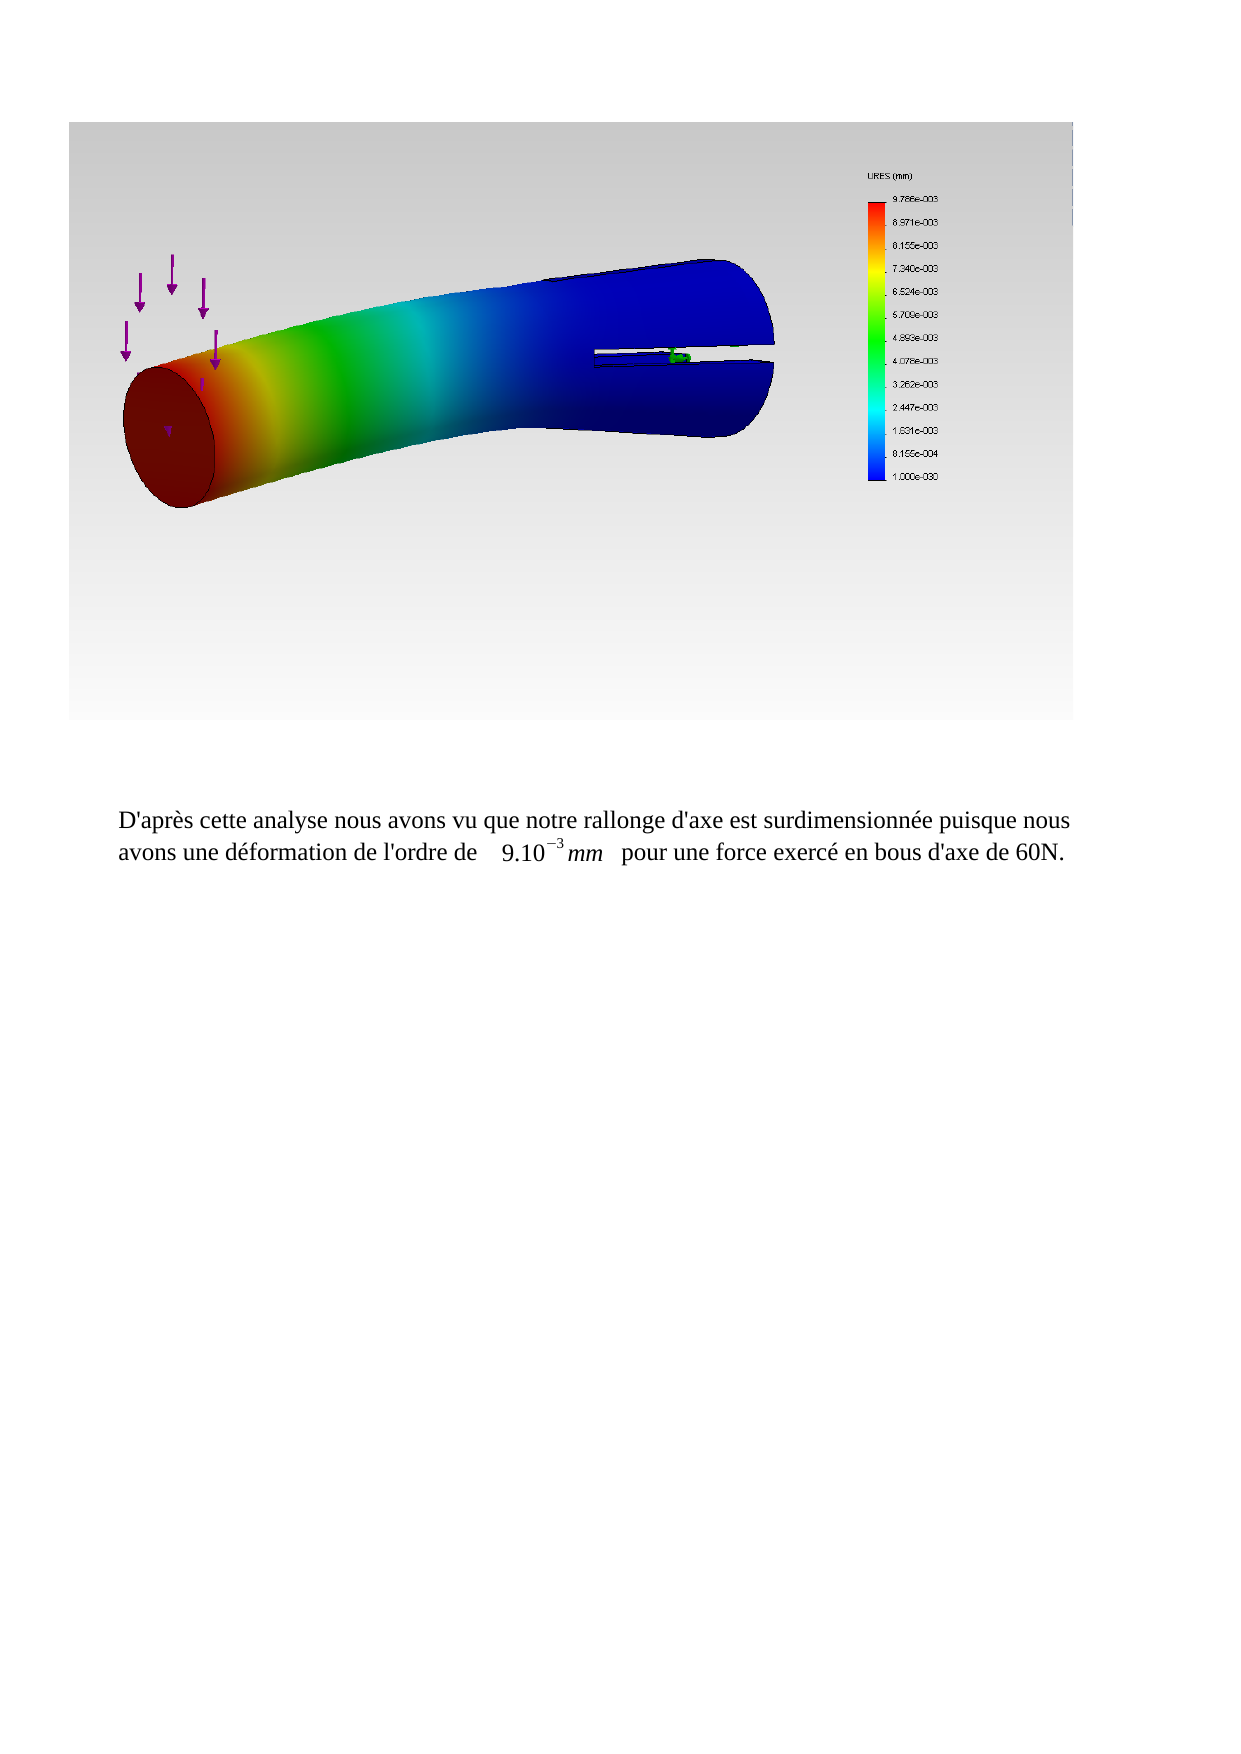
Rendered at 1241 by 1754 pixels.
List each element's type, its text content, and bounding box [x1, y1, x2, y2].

text D'après cette analyse nous avons vu que notre rallonge d'axe est surdimensionnée puisque nous avons une déformation de l'ordre de pour une force exercé en bous d'axe de 60N. [118, 806, 1122, 866]
